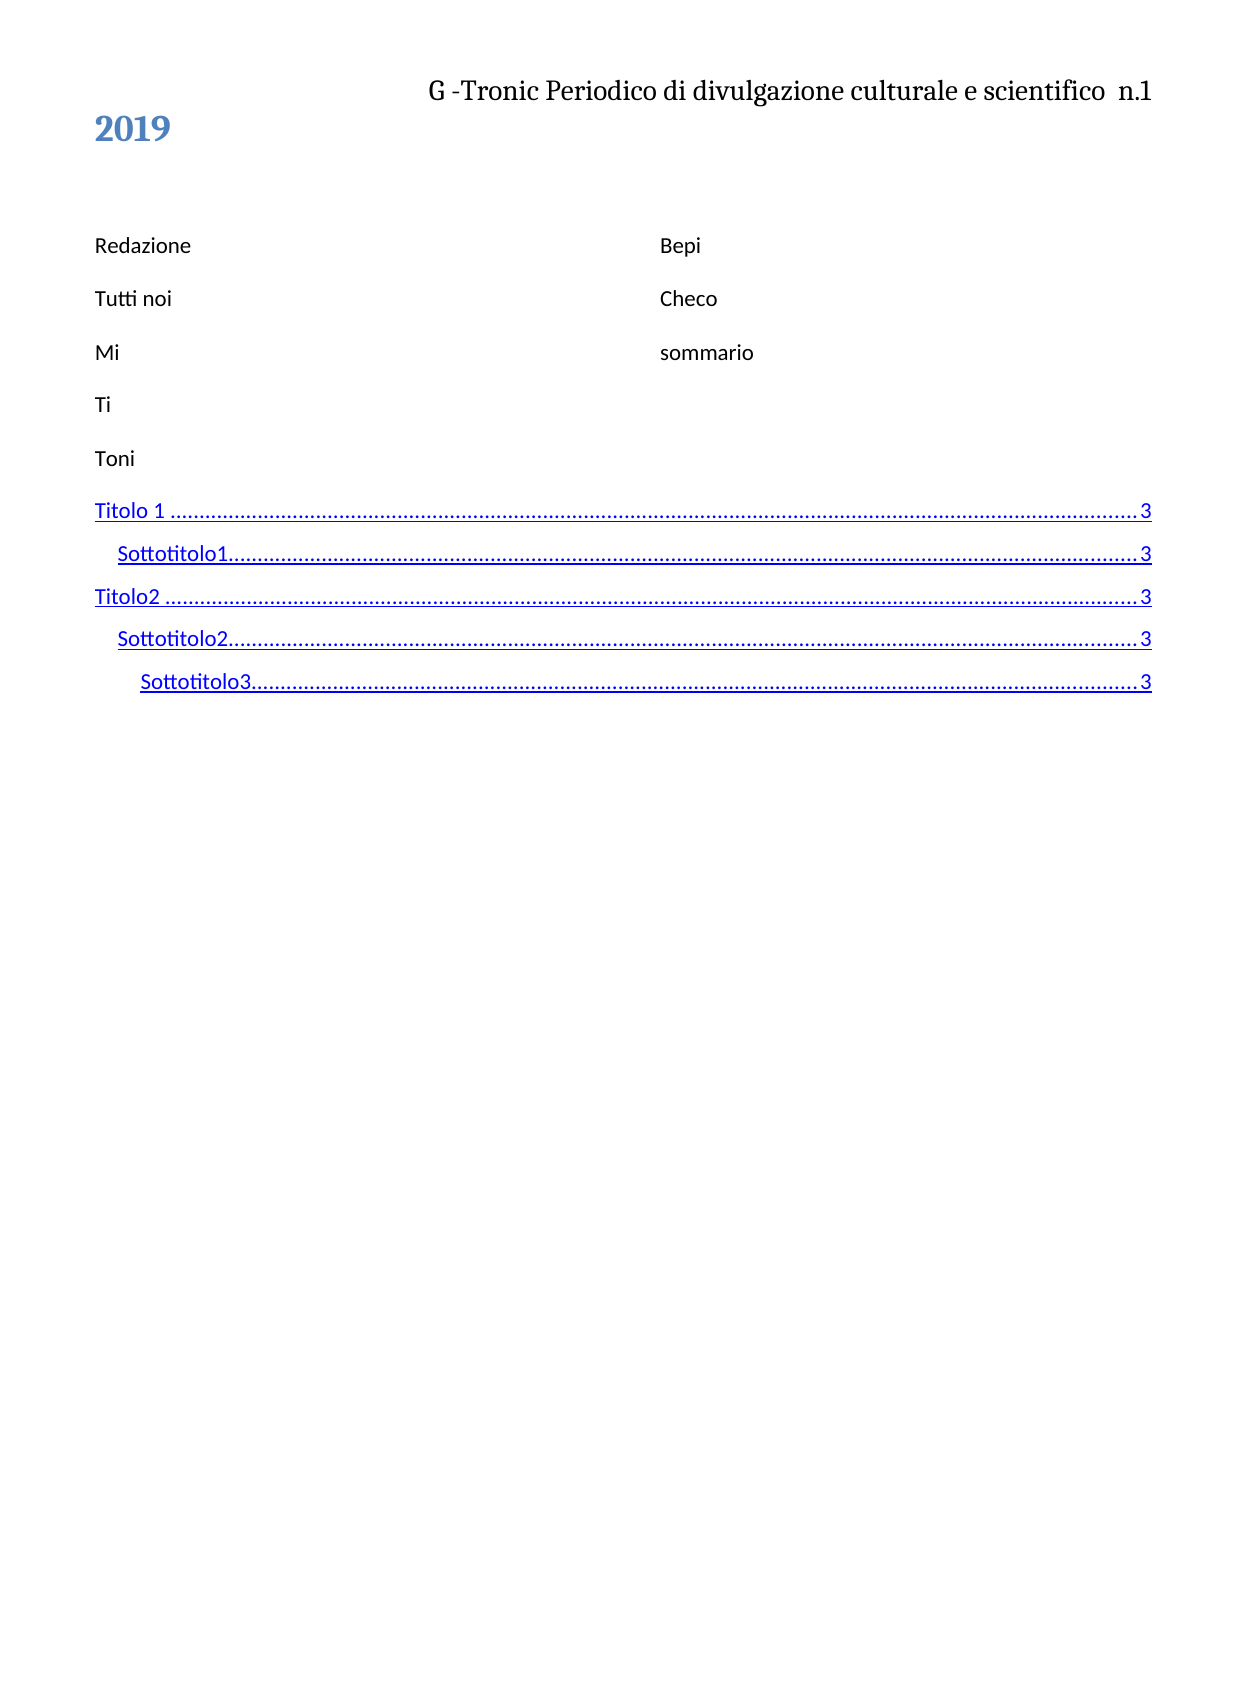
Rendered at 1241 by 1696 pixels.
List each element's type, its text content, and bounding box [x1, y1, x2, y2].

text Bepi [660, 232, 1152, 259]
text Ti [94, 391, 586, 419]
text Toni [94, 444, 586, 472]
text sommario [660, 338, 1152, 366]
text Checo [660, 284, 1152, 313]
text Sottotitolo3 3 [140, 667, 1152, 691]
text Sottotitolo2 3 [117, 624, 1152, 649]
text Tutti noi [94, 284, 586, 313]
text Redazione [94, 232, 586, 259]
text Titolo 1 3 [94, 497, 1152, 521]
text Sottotitolo1 3 [117, 539, 1152, 563]
text Mi [94, 338, 586, 366]
text Titolo2 3 [94, 582, 1152, 606]
